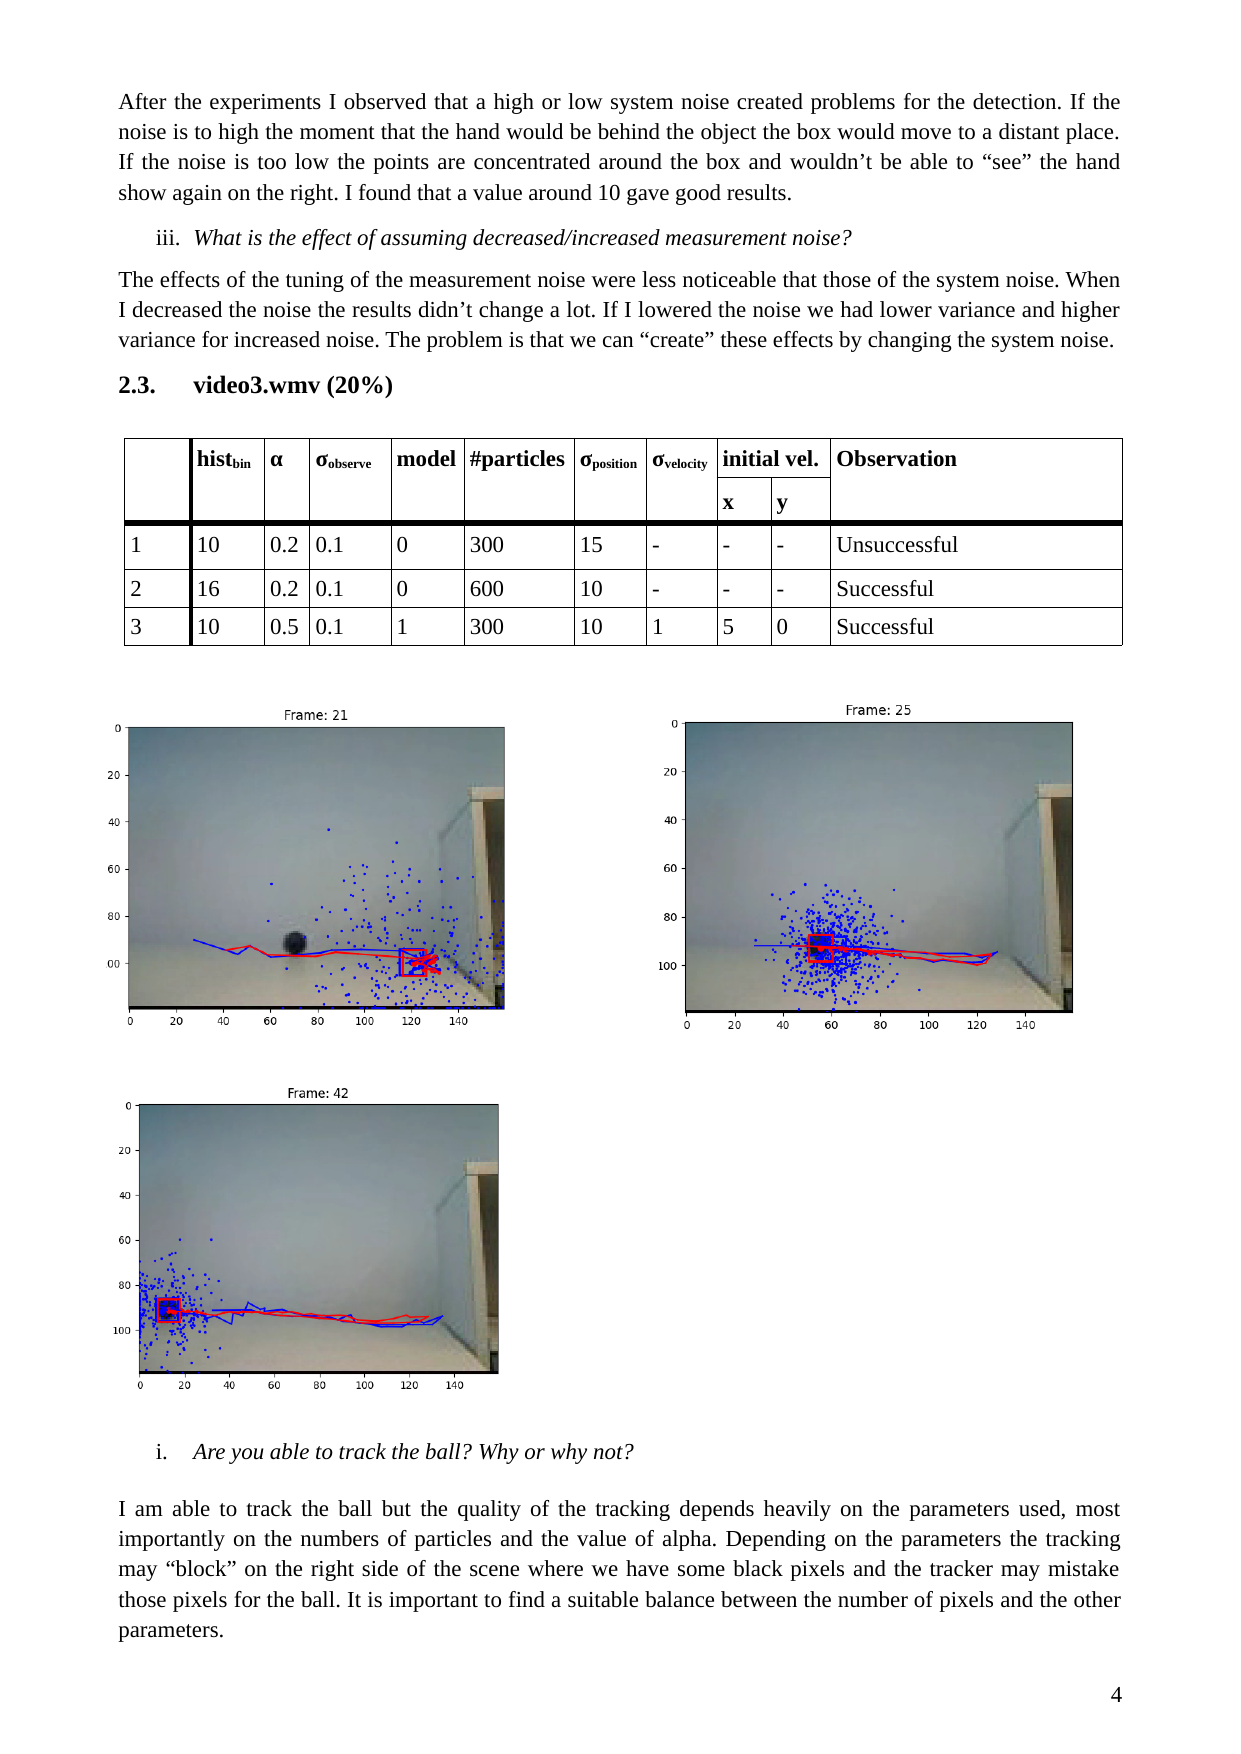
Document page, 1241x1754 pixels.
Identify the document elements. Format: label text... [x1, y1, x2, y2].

table_cell 0.1 [310, 608, 391, 645]
table_header σobserve [310, 439, 391, 520]
table_cell x [718, 478, 771, 520]
table_cell 10 [193, 526, 264, 569]
table_cell - [772, 570, 830, 607]
text I am able to track the ball but the quality of the tracking depends heavily on the parameters used, most importantly on the numbers of particles and the value of alpha. Depending on the parameters the tracking may “block” on the right side of the scene where we have some black pixels and the tracker may mistake those pixels for the ball. It is important to find a suitable balance between the number of pixels and the other parameters. [118, 1495, 1122, 1642]
table_cell 10 [575, 570, 646, 607]
table_cell y [772, 478, 830, 520]
table_cell 0.2 [265, 570, 309, 607]
table_header [125, 439, 189, 520]
table_cell Successful [831, 608, 1122, 645]
picture [106, 702, 527, 1035]
table_cell 300 [465, 526, 574, 569]
table_cell 0 [392, 570, 464, 607]
table_cell 0.2 [265, 526, 309, 569]
text After the experiments I observed that a high or low system noise created problems for the detection. If the noise is to high the moment that the hand would be behind the object the box would move to a distant place. If the noise is too low the points are concentrated around the box and wouldn’t be able to “see” the hand show again on the right. I found that a value around 10 gave good results. [118, 88, 1122, 205]
table_cell 1 [392, 608, 464, 645]
picture [659, 698, 1093, 1041]
table_header σposition [575, 439, 646, 520]
table_cell 5 [718, 608, 771, 645]
table_header histbin [193, 439, 264, 520]
table_cell 10 [193, 608, 264, 645]
table_cell - [718, 570, 771, 607]
table_cell - [647, 526, 717, 569]
table_cell 0 [392, 526, 464, 569]
table_cell Successful [831, 570, 1122, 607]
table_cell - [718, 526, 771, 569]
table_header Observation [831, 439, 1122, 520]
table_header α [265, 439, 309, 520]
table_header initial vel. [718, 439, 830, 477]
table_cell 0 [772, 608, 830, 645]
table_cell 0.1 [310, 526, 391, 569]
picture [112, 1077, 514, 1395]
table_cell - [772, 526, 830, 569]
table_cell 15 [575, 526, 646, 569]
table_cell 10 [575, 608, 646, 645]
table_cell 3 [125, 608, 189, 645]
table_header model [392, 439, 464, 520]
table_cell 1 [125, 526, 189, 569]
table_cell 2 [125, 570, 189, 607]
table_cell 300 [465, 608, 574, 645]
table_cell 16 [193, 570, 264, 607]
text The effects of the tuning of the measurement noise were less noticeable that those of the system noise. When I decreased the noise the results didn’t change a lot. If I lowered the noise we had lower variance and higher variance for increased noise. The problem is that we can “create” these effects by changing the system noise. [118, 266, 1122, 353]
list What is the effect of assuming decreased/increased measurement noise? [156, 224, 1122, 250]
table_cell 600 [465, 570, 574, 607]
table_cell 0.5 [265, 608, 309, 645]
table_cell Unsuccessful [831, 526, 1122, 569]
table_header #particles [465, 439, 574, 520]
table_header σvelocity [647, 439, 717, 520]
table_cell 0.1 [310, 570, 391, 607]
table_cell - [647, 570, 717, 607]
subtitle video3.wmv (20%) [118, 370, 1122, 399]
table_cell 1 [647, 608, 717, 645]
list Are you able to track the ball? Why or why not? [156, 1438, 1122, 1464]
